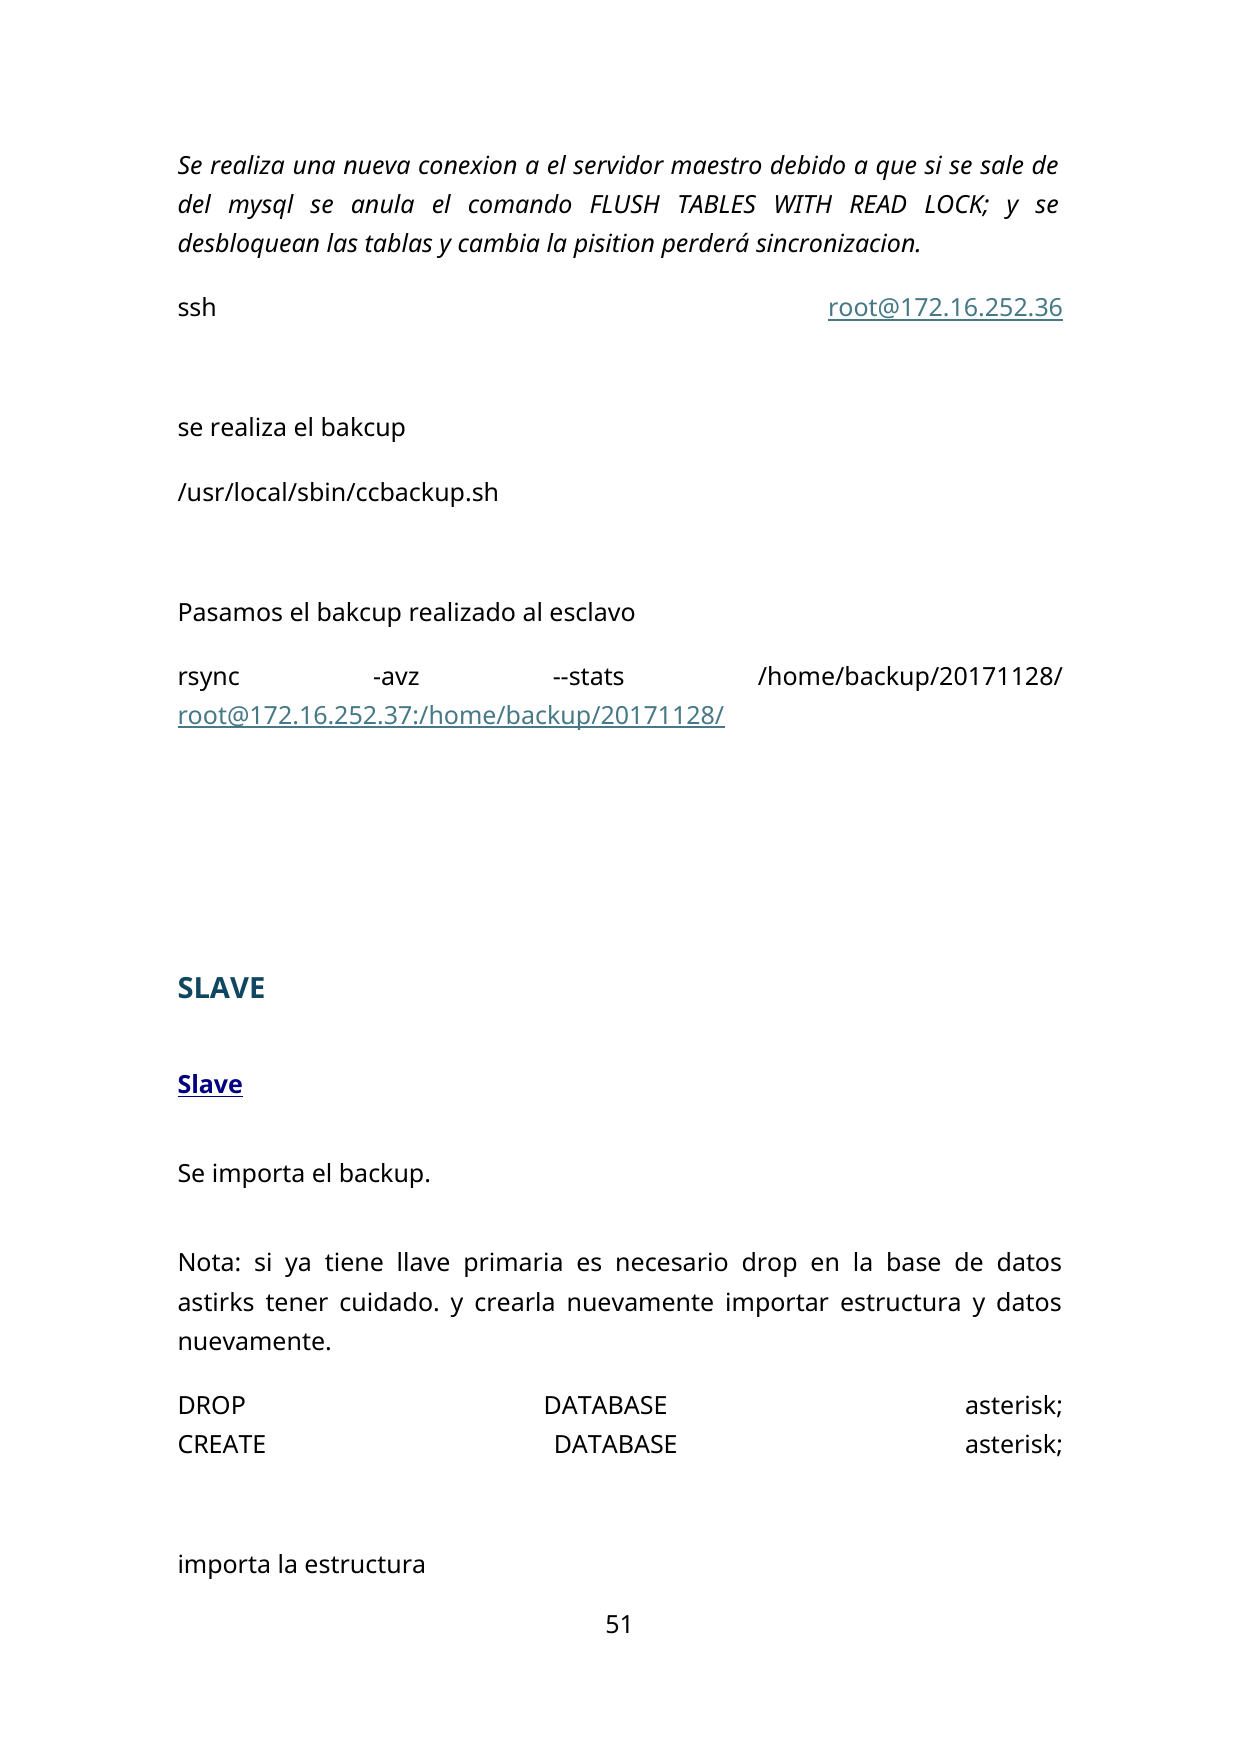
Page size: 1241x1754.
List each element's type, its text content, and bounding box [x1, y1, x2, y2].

text Pasamos el bakcup realizado al esclavo [177, 594, 1063, 628]
text rsync -avz --stats /home/backup/20171128/ root@172.16.252.37:/home/backup/20171128/ [177, 658, 1063, 771]
text Se importa el backup. [177, 1156, 1063, 1190]
text Slave [177, 1067, 1063, 1101]
text DROP DATABASE asterisk; CREATE DATABASE asterisk; [177, 1388, 1063, 1500]
text ssh root@172.16.252.36 [177, 290, 1063, 363]
text /usr/local/sbin/ccbackup.sh [177, 474, 1063, 547]
text Nota: si ya tiene llave primaria es necesario drop en la base de datos astirks tener cuidado. y crearla nuevamente importar estructura y datos nuevamente. [177, 1245, 1063, 1357]
text importa la estructura [177, 1547, 1063, 1581]
subtitle SLAVE [177, 967, 1063, 1007]
text se realiza el bakcup [177, 410, 1063, 444]
text Se realiza una nueva conexion a el servidor maestro debido a que si se sale de del mysql se anula el comando FLUSH TABLES WITH READ LOCK; y se desbloquean las tablas y cambia la pisition perderá sincronizacion. [177, 148, 1063, 260]
